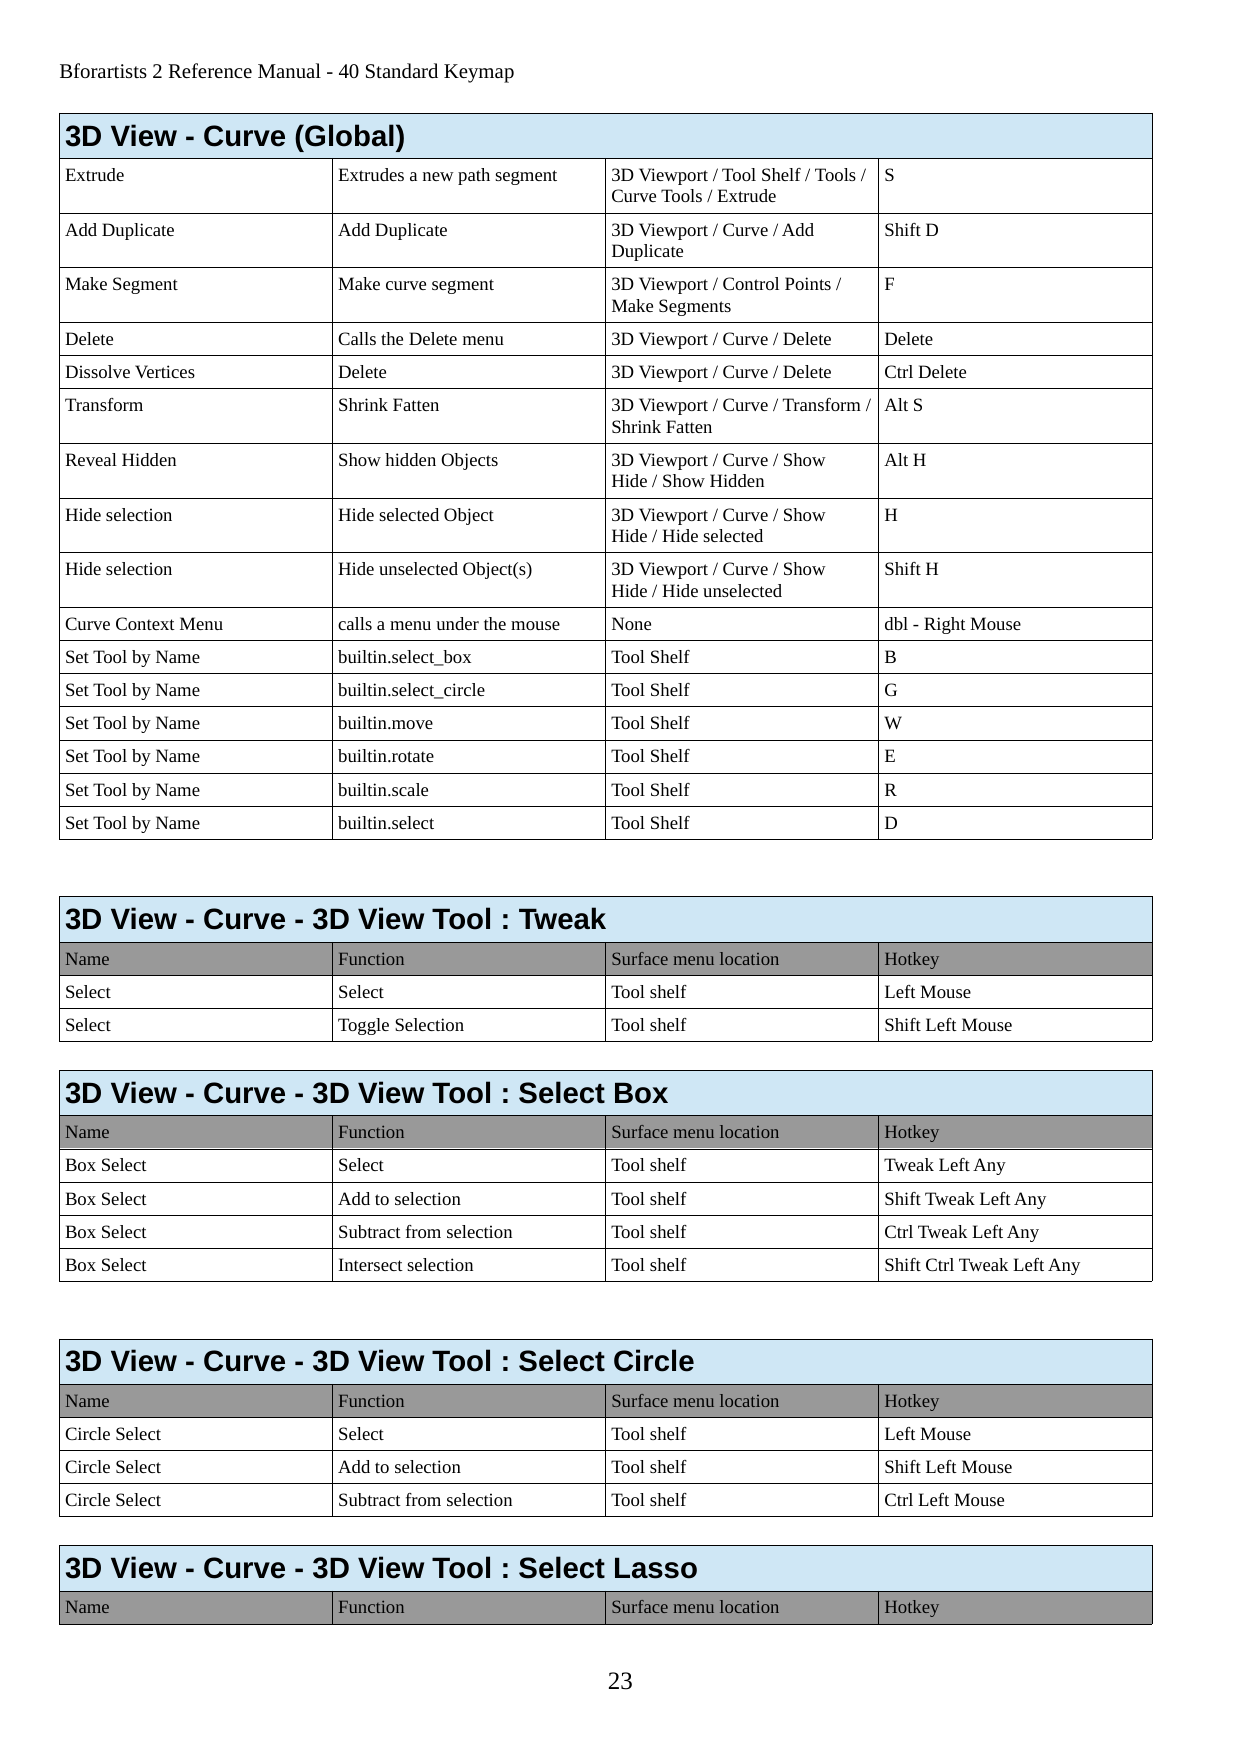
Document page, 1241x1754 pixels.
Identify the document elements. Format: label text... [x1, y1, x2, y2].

table_cell builtin.scale [333, 774, 605, 806]
table_cell Surface menu location [606, 1116, 878, 1148]
table_cell Subtract from selection [333, 1484, 605, 1516]
table_cell Shift Left Mouse [879, 1009, 1152, 1041]
table_cell Tweak Left Any [879, 1150, 1152, 1182]
table_cell Make curve segment [333, 268, 605, 322]
table_cell Name [60, 1385, 332, 1417]
table_cell Tool shelf [606, 1418, 878, 1450]
table_cell Tool Shelf [606, 707, 878, 739]
table_cell Function [333, 943, 605, 975]
table_cell Ctrl Tweak Left Any [879, 1216, 1152, 1248]
table_cell B [879, 641, 1152, 673]
table_cell Hide unselected Object(s) [333, 553, 605, 607]
table_cell Circle Select [60, 1451, 332, 1483]
table_cell Tool Shelf [606, 674, 878, 706]
table_cell Delete [879, 323, 1152, 355]
table_cell Select [333, 976, 605, 1008]
table_cell Set Tool by Name [60, 741, 332, 773]
table_cell Show hidden Objects [333, 444, 605, 498]
table_cell Set Tool by Name [60, 641, 332, 673]
table_cell E [879, 741, 1152, 773]
table_cell Hotkey [879, 1385, 1152, 1417]
table_cell 3D Viewport / Curve / Show Hide / Hide selected [606, 499, 878, 552]
table_cell Tool shelf [606, 1150, 878, 1182]
table_cell G [879, 674, 1152, 706]
table_cell Tool shelf [606, 1484, 878, 1516]
table_cell Select [60, 1009, 332, 1041]
table_cell Select [60, 976, 332, 1008]
table_cell Surface menu location [606, 943, 878, 975]
table_cell calls a menu under the mouse [333, 608, 605, 640]
table_header 3D View - Curve - 3D View Tool : Select Box [60, 1071, 1152, 1115]
table_cell Function [333, 1116, 605, 1148]
table_cell builtin.select_circle [333, 674, 605, 706]
table_cell Hide selected Object [333, 499, 605, 552]
table_cell Add Duplicate [333, 214, 605, 267]
table_cell Box Select [60, 1216, 332, 1248]
table_cell builtin.select_box [333, 641, 605, 673]
table_cell Surface menu location [606, 1385, 878, 1417]
table_cell W [879, 707, 1152, 739]
table_cell Circle Select [60, 1418, 332, 1450]
table_cell Shift Ctrl Tweak Left Any [879, 1249, 1152, 1281]
table_cell Tool Shelf [606, 641, 878, 673]
table_header 3D View - Curve - 3D View Tool : Select Lasso [60, 1546, 1152, 1591]
table_cell Add to selection [333, 1451, 605, 1483]
table_cell Hotkey [879, 943, 1152, 975]
table_cell Reveal Hidden [60, 444, 332, 498]
table_cell Surface menu location [606, 1592, 878, 1624]
table_cell D [879, 807, 1152, 839]
table_cell Tool shelf [606, 1216, 878, 1248]
table_cell 3D Viewport / Curve / Show Hide / Show Hidden [606, 444, 878, 498]
table_cell Extrudes a new path segment [333, 159, 605, 213]
table_cell S [879, 159, 1152, 213]
table_cell Add Duplicate [60, 214, 332, 267]
table_cell F [879, 268, 1152, 322]
table_cell Tool shelf [606, 1009, 878, 1041]
table_cell Dissolve Vertices [60, 356, 332, 388]
table_cell Tool shelf [606, 1183, 878, 1215]
table_cell Box Select [60, 1183, 332, 1215]
table_cell 3D Viewport / Curve / Show Hide / Hide unselected [606, 553, 878, 607]
table_cell Extrude [60, 159, 332, 213]
table_cell Delete [333, 356, 605, 388]
table_cell 3D Viewport / Curve / Transform / Shrink Fatten [606, 389, 878, 443]
table_cell Set Tool by Name [60, 807, 332, 839]
table_cell Set Tool by Name [60, 674, 332, 706]
table_cell 3D Viewport / Tool Shelf / Tools / Curve Tools / Extrude [606, 159, 878, 213]
table_cell dbl - Right Mouse [879, 608, 1152, 640]
table_cell 3D Viewport / Curve / Delete [606, 323, 878, 355]
table_cell Hide selection [60, 553, 332, 607]
table_cell Ctrl Delete [879, 356, 1152, 388]
table_cell Function [333, 1592, 605, 1624]
table_cell Hide selection [60, 499, 332, 552]
table_cell Alt H [879, 444, 1152, 498]
table_cell Select [333, 1418, 605, 1450]
table_cell H [879, 499, 1152, 552]
table_cell Tool Shelf [606, 741, 878, 773]
table_cell Function [333, 1385, 605, 1417]
table_cell Alt S [879, 389, 1152, 443]
table_cell Add to selection [333, 1183, 605, 1215]
table_cell Box Select [60, 1249, 332, 1281]
table_cell Curve Context Menu [60, 608, 332, 640]
table_cell Delete [60, 323, 332, 355]
table_cell builtin.rotate [333, 741, 605, 773]
table_cell Make Segment [60, 268, 332, 322]
table_cell Shrink Fatten [333, 389, 605, 443]
table_cell Select [333, 1150, 605, 1182]
table_cell None [606, 608, 878, 640]
table_cell Intersect selection [333, 1249, 605, 1281]
table_cell 3D Viewport / Control Points / Make Segments [606, 268, 878, 322]
table_cell Left Mouse [879, 976, 1152, 1008]
table_cell Calls the Delete menu [333, 323, 605, 355]
table_cell Tool shelf [606, 976, 878, 1008]
table_cell Subtract from selection [333, 1216, 605, 1248]
table_cell Name [60, 1116, 332, 1148]
table_cell R [879, 774, 1152, 806]
table_cell builtin.select [333, 807, 605, 839]
table_cell Set Tool by Name [60, 774, 332, 806]
table_cell Shift H [879, 553, 1152, 607]
table_cell Box Select [60, 1150, 332, 1182]
table_cell Tool shelf [606, 1249, 878, 1281]
table_cell Tool Shelf [606, 774, 878, 806]
table_header 3D View - Curve - 3D View Tool : Select Circle [60, 1340, 1152, 1384]
table_cell Shift Left Mouse [879, 1451, 1152, 1483]
table_header 3D View - Curve (Global) [60, 114, 1152, 158]
table_cell Ctrl Left Mouse [879, 1484, 1152, 1516]
table_cell Transform [60, 389, 332, 443]
table_cell Hotkey [879, 1592, 1152, 1624]
table_cell Tool Shelf [606, 807, 878, 839]
table_cell 3D Viewport / Curve / Delete [606, 356, 878, 388]
table_cell Tool shelf [606, 1451, 878, 1483]
table_cell Circle Select [60, 1484, 332, 1516]
table_cell 3D Viewport / Curve / Add Duplicate [606, 214, 878, 267]
table_cell Name [60, 943, 332, 975]
table_cell builtin.move [333, 707, 605, 739]
table_cell Shift D [879, 214, 1152, 267]
table_cell Shift Tweak Left Any [879, 1183, 1152, 1215]
table_cell Left Mouse [879, 1418, 1152, 1450]
table_cell Set Tool by Name [60, 707, 332, 739]
table_cell Name [60, 1592, 332, 1624]
table_cell Toggle Selection [333, 1009, 605, 1041]
table_header 3D View - Curve - 3D View Tool : Tweak [60, 897, 1152, 942]
table_cell Hotkey [879, 1116, 1152, 1148]
